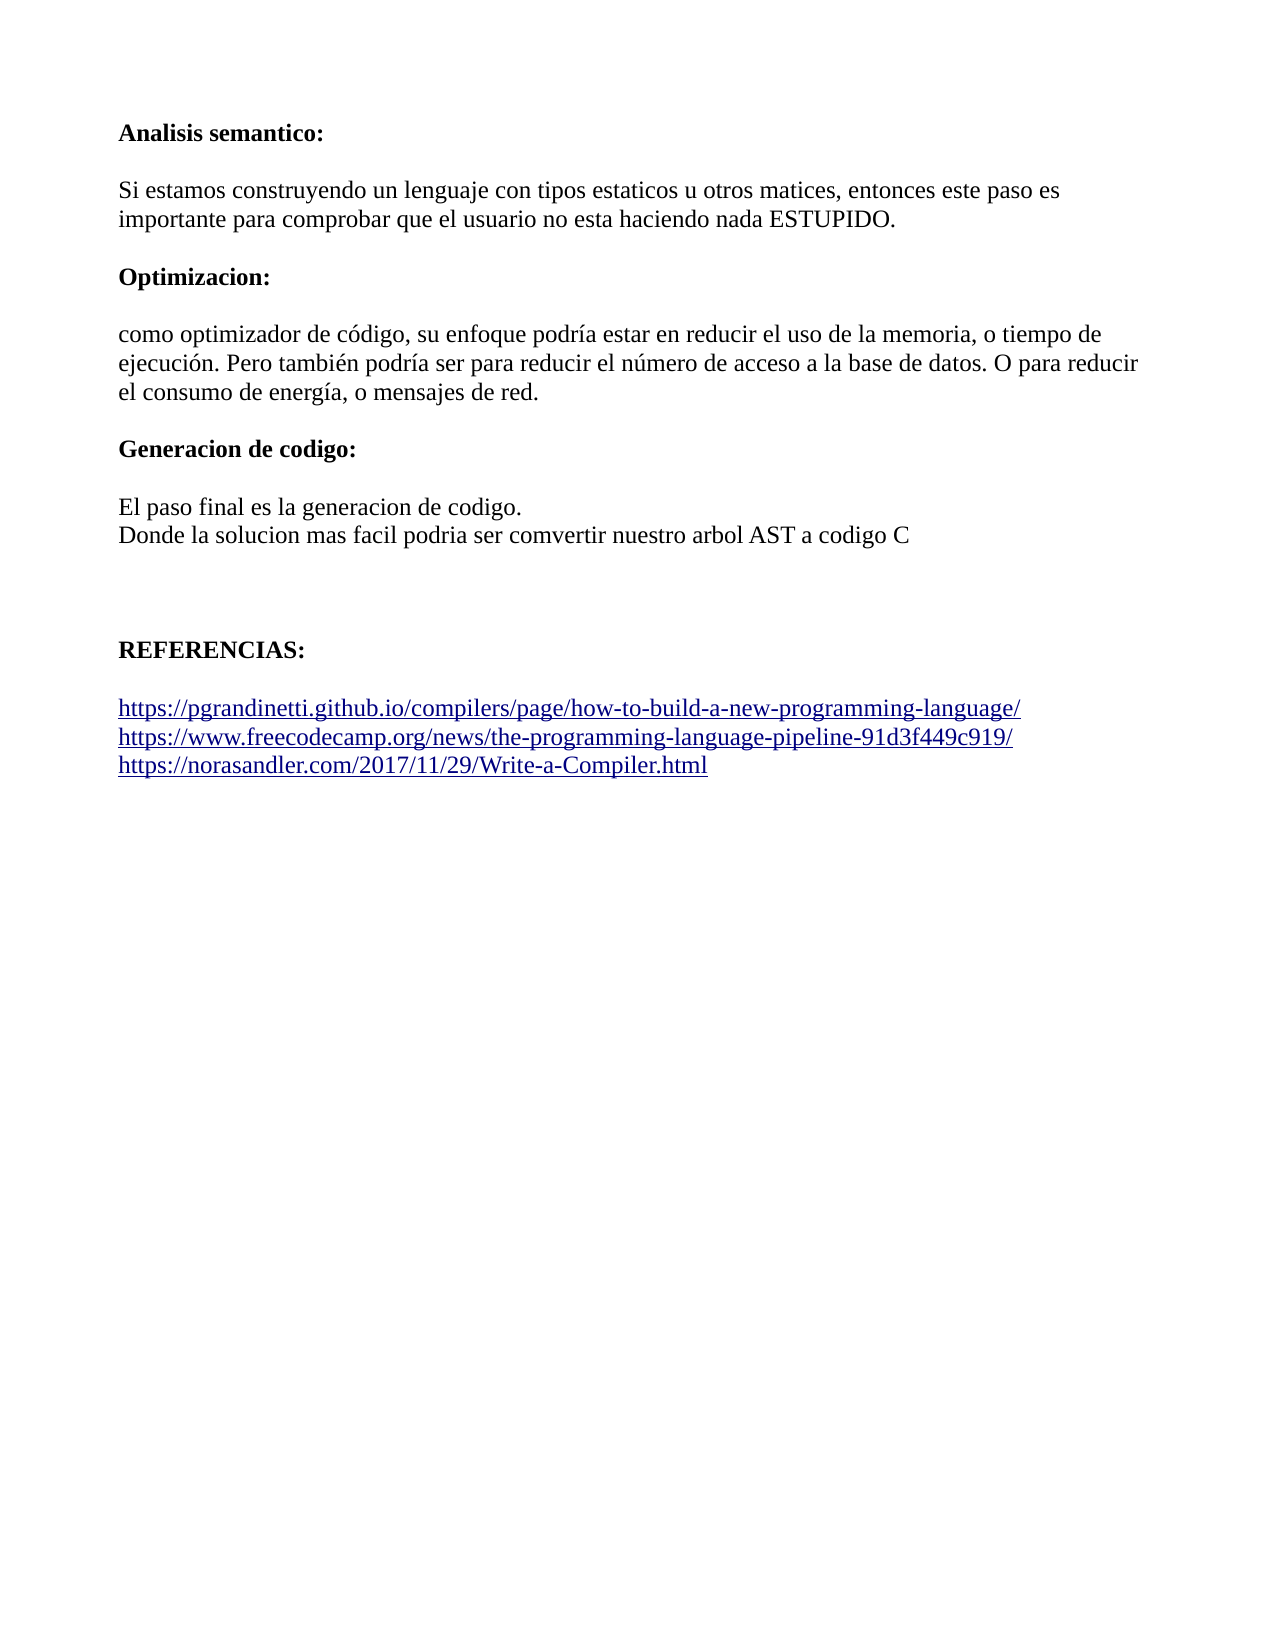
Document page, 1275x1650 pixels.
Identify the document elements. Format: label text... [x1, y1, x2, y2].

text como optimizador de código, su enfoque podría estar en reducir el uso de la memoria, o tiempo de ejecución. Pero también podría ser para reducir el número de acceso a la base de datos. O para reducir el consumo de energía, o mensajes de red. [118, 319, 1157, 406]
text https://www.freecodecamp.org/news/the-programming-language-pipeline-91d3f449c919/ [118, 722, 1157, 751]
text El paso final es la generacion de codigo. [118, 492, 1157, 521]
text Analisis semantico: [118, 118, 1157, 147]
text Generacion de codigo: [118, 434, 1157, 463]
text Donde la solucion mas facil podria ser comvertir nuestro arbol AST a codigo C [118, 521, 1157, 549]
text Optimizacion: [118, 262, 1157, 291]
text Si estamos construyendo un lenguaje con tipos estaticos u otros matices, entonces este paso es importante para comprobar que el usuario no esta haciendo nada ESTUPIDO. [118, 176, 1157, 233]
text https://norasandler.com/2017/11/29/Write-a-Compiler.html [118, 751, 1157, 779]
text REFERENCIAS: [118, 636, 1157, 664]
text https://pgrandinetti.github.io/compilers/page/how-to-build-a-new-programming-language/ [118, 693, 1157, 722]
